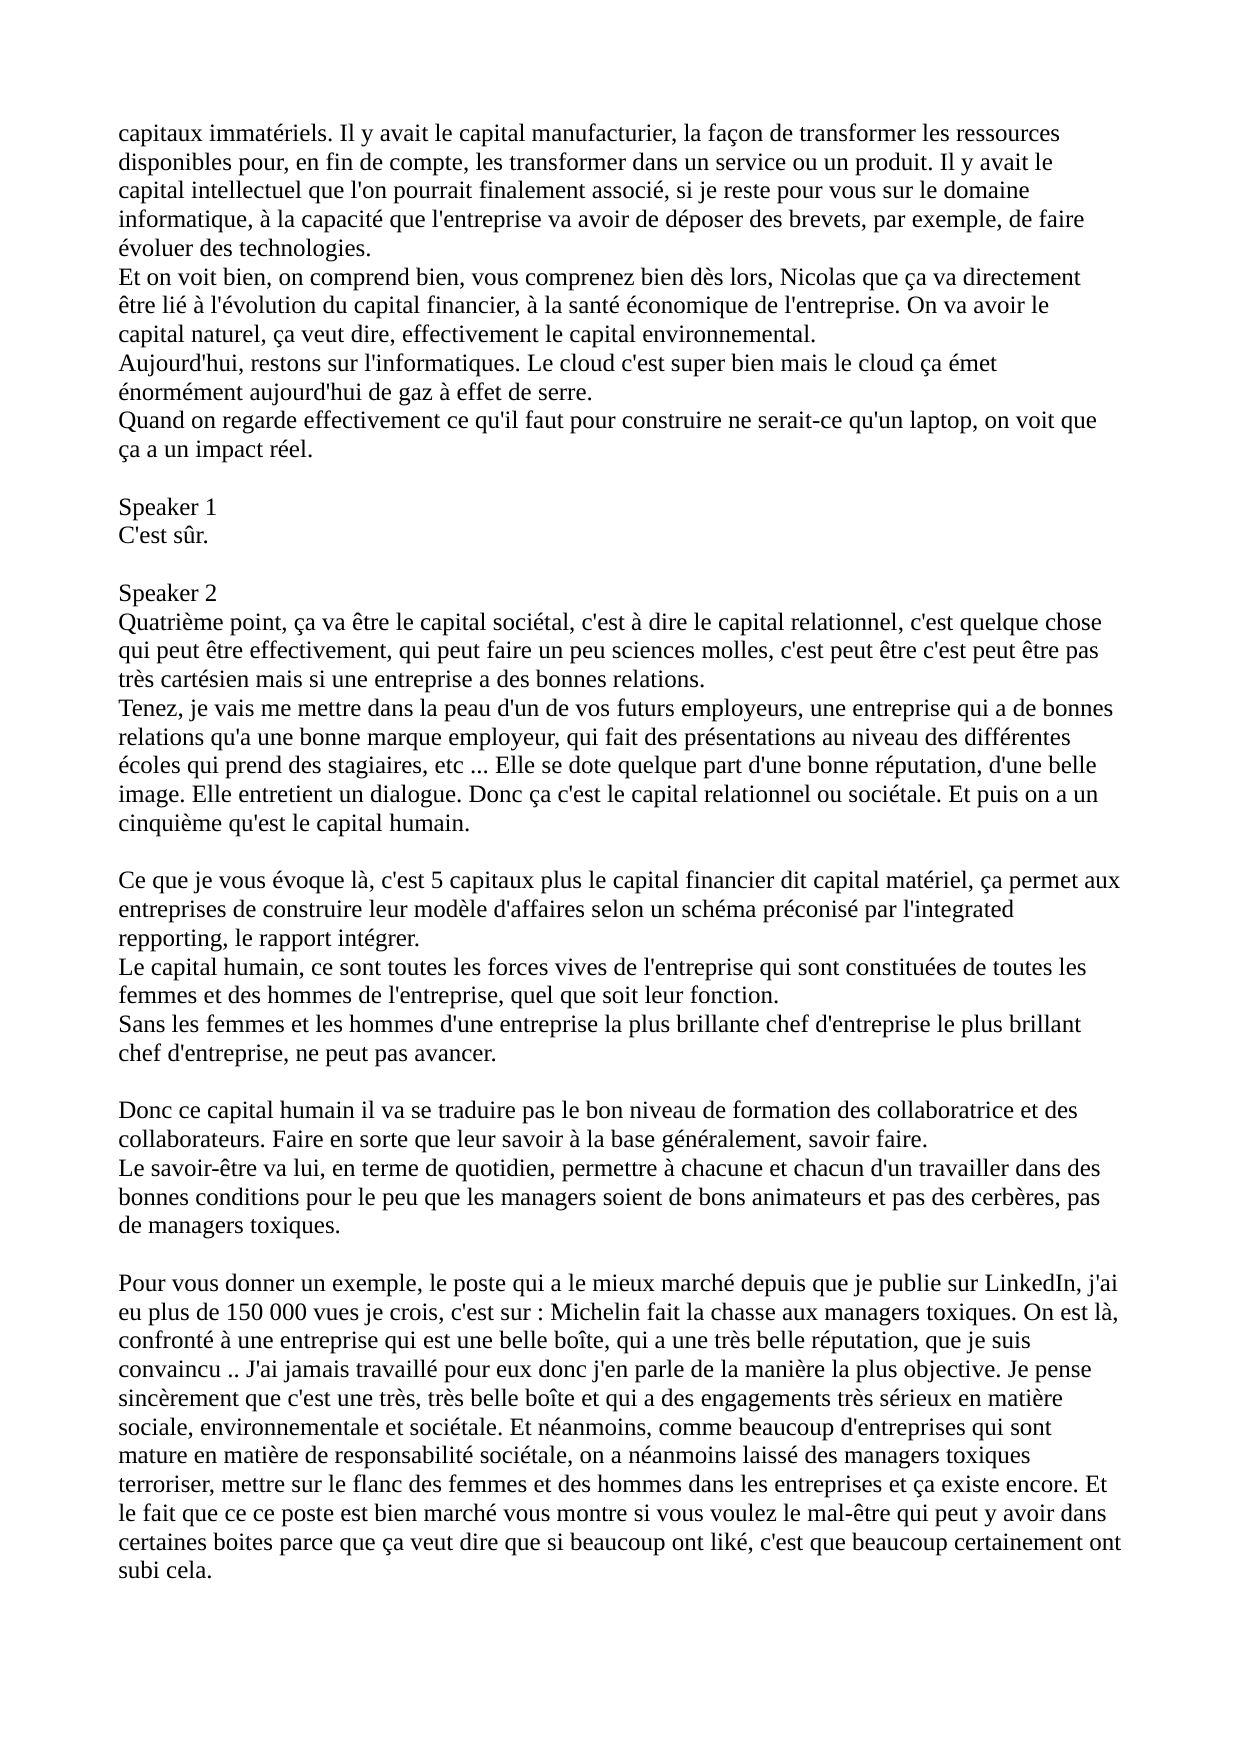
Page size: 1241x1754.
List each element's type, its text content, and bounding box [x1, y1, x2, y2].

text Ce que je vous évoque là, c'est 5 capitaux plus le capital financier dit capital matériel, ça permet aux entreprises de construire leur modèle d'affaires selon un schéma préconisé par l'integrated repporting, le rapport intégrer. Le capital humain, ce sont toutes les forces vives de l'entreprise qui sont constituées de toutes les femmes et des hommes de l'entreprise, quel que soit leur fonction. Sans les femmes et les hommes d'une entreprise la plus brillante chef d'entreprise le plus brillant chef d'entreprise, ne peut pas avancer. Donc ce capital humain il va se traduire pas le bon niveau de formation des collaboratrice et des collaborateurs. Faire en sorte que leur savoir à la base généralement, savoir faire. Le savoir-être va lui, en terme de quotidien, permettre à chacune et chacun d'un travailler dans des bonnes conditions pour le peu que les managers soient de bons animateurs et pas des cerbères, pas de managers toxiques. Pour vous donner un exemple, le poste qui a le mieux marché depuis que je publie sur LinkedIn, j'ai eu plus de 150 000 vues je crois, c'est sur : Michelin fait la chasse aux managers toxiques. On est là, confronté à une entreprise qui est une belle boîte, qui a une très belle réputation, que je suis convaincu .. J'ai jamais travaillé pour eux donc j'en parle de la manière la plus objective. Je pense sincèrement que c'est une très, très belle boîte et qui a des engagements très sérieux en matière sociale, environnementale et sociétale. Et néanmoins, comme beaucoup d'entreprises qui sont mature en matière de responsabilité sociétale, on a néanmoins laissé des managers toxiques terroriser, mettre sur le flanc des femmes et des hommes dans les entreprises et ça existe encore. Et le fait que ce ce poste est bien marché vous montre si vous voulez le mal-être qui peut y avoir dans certaines boites parce que ça veut dire que si beaucoup ont liké, c'est que beaucoup certainement ont subi cela. [118, 866, 1122, 1613]
text capitaux immatériels. Il y avait le capital manufacturier, la façon de transformer les ressources disponibles pour, en fin de compte, les transformer dans un service ou un produit. Il y avait le capital intellectuel que l'on pourrait finalement associé, si je reste pour vous sur le domaine informatique, à la capacité que l'entreprise va avoir de déposer des brevets, par exemple, de faire évoluer des technologies. Et on voit bien, on comprend bien, vous comprenez bien dès lors, Nicolas que ça va directement être lié à l'évolution du capital financier, à la santé économique de l'entreprise. On va avoir le capital naturel, ça veut dire, effectivement le capital environnemental. Aujourd'hui, restons sur l'informatiques. Le cloud c'est super bien mais le cloud ça émet énormément aujourd'hui de gaz à effet de serre. Quand on regarde effectivement ce qu'il faut pour construire ne serait-ce qu'un laptop, on voit que ça a un impact réel. [118, 118, 1122, 463]
text C'est sûr. [118, 521, 1122, 549]
text Speaker 1 [118, 492, 1122, 521]
text Speaker 2 [118, 578, 1122, 607]
text Tenez, je vais me mettre dans la peau d'un de vos futurs employeurs, une entreprise qui a de bonnes relations qu'a une bonne marque employeur, qui fait des présentations au niveau des différentes écoles qui prend des stagiaires, etc ... Elle se dote quelque part d'une bonne réputation, d'une belle image. Elle entretient un dialogue. Donc ça c'est le capital relationnel ou sociétale. Et puis on a un cinquième qu'est le capital humain. [118, 693, 1122, 837]
text Quatrième point, ça va être le capital sociétal, c'est à dire le capital relationnel, c'est quelque chose qui peut être effectivement, qui peut faire un peu sciences molles, c'est peut être c'est peut être pas très cartésien mais si une entreprise a des bonnes relations. [118, 607, 1122, 693]
